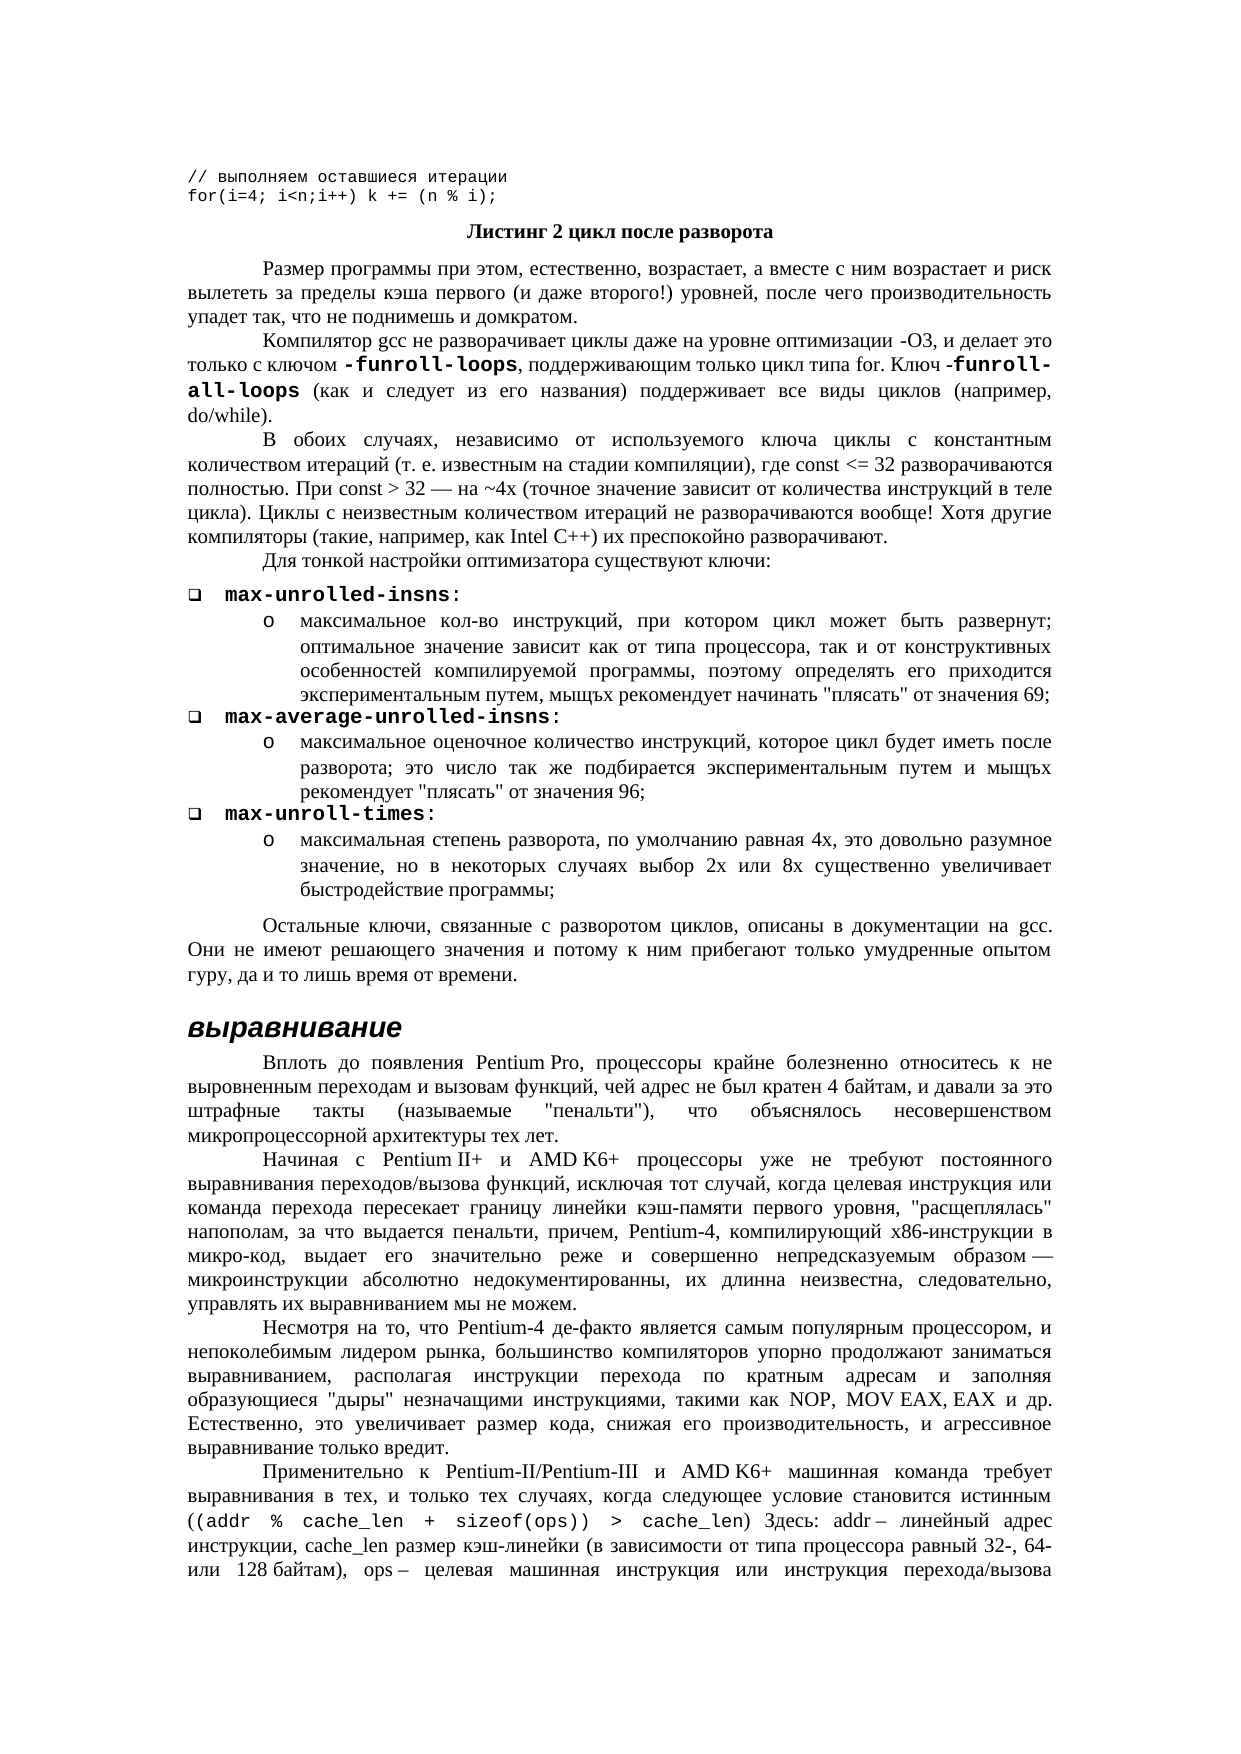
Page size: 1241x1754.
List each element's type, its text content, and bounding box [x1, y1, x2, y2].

list максимальное кол-во инструкций, при котором цикл может быть развернут; оптимальное значение зависит как от типа процессора, так и от конструктивных особенностей компилируемой программы, поэтому определять его приходится экспериментальным путем, мыщъх рекомендует начинать "плясать" от значения 69; [262, 608, 1053, 706]
text Несмотря на то, что Pentium-4 де-факто является самым популярным процессором, и непоколебимым лидером рынка, большинство компиляторов упорно продолжают заниматься выравниванием, располагая инструкции перехода по кратным адресам и заполняя образующиеся "дыры" незначащими инструкциями, такими как NOP, MOV EAX, EAX и др. Естественно, это увеличивает размер кода, снижая его производительность, и агрессивное выравнивание только вредит. [187, 1315, 1053, 1459]
text Размер программы при этом, естественно, возрастает, а вместе с ним возрастает и риск вылететь за пределы кэша первого (и даже второго!) уровней, после чего производительность упадет так, что не поднимешь и домкратом. [187, 256, 1053, 328]
text Листинг 2 цикл после разворота [187, 219, 1053, 243]
text Для тонкой настройки оптимизатора существуют ключи: [187, 548, 1053, 572]
text В обоих случаях, независимо от используемого ключа циклы с константным количеством итераций (т. е. известным на стадии компиляции), где const <= 32 разворачиваются полностью. При const > 32 — на ~4x (точное значение зависит от количества инструкций в теле цикла). Циклы с неизвестным количеством итераций не разворачиваются вообще! Хотя другие компиляторы (такие, например, как Intel C++) их преспокойно разворачивают. [187, 427, 1053, 548]
text // выполняем оставшиеся итерации [187, 169, 1053, 188]
list максимальное оценочное количество инструкций, которое цикл будет иметь после разворота; это число так же подбирается экспериментальным путем и мыщъх рекомендует "плясать" от значения 96; [262, 729, 1053, 803]
list max-unroll-times: [187, 803, 1053, 827]
subtitle выравнивание [187, 1011, 1053, 1044]
list максимальная степень разворота, по умолчанию равная 4х, это довольно разумное значение, но в некоторых случаях выбор 2х или 8х существенно увеличивает быстродействие программы; [262, 827, 1053, 901]
text Начиная с Pentium II+ и AMD K6+ процессоры уже не требуют постоянного выравнивания переходов/вызова функций, исключая тот случай, когда целевая инструкция или команда перехода пересекает границу линейки кэш-памяти первого уровня, "расщеплялась" напополам, за что выдается пенальти, причем, Pentium-4, компилирующий x86-инструкции в микро-код, выдает его значительно реже и совершенно непредсказуемым образом — микроинструкции абсолютно недокументированны, их длинна неизвестна, следовательно, управлять их выравниванием мы не можем. [187, 1147, 1053, 1315]
text Вплоть до появления Pentium Pro, процессоры крайне болезненно относитесь к не выровненным переходам и вызовам функций, чей адрес не был кратен 4 байтам, и давали за это штрафные такты (называемые "пенальти"), что объяснялось несовершенством микропроцессорной архитектуры тех лет. [187, 1050, 1053, 1147]
text Компилятор gcc не разворачивает циклы даже на уровне оптимизации ‑O3, и делает это только с ключом -funroll-loops, поддерживающим только цикл типа for. Ключ ‑funroll-all-loops (как и следует из его названия) поддерживает все виды циклов (например, do/while). [187, 328, 1053, 427]
list max-unrolled-insns: [187, 584, 1053, 608]
text for(i=4; i<n;i++) k += (n % i); [187, 188, 1053, 207]
text Применительно к Pentium-II/Pentium-III и AMD K6+ машинная команда требует выравнивания в тех, и только тех случаях, когда следующее условие становится истинным ((addr % cache_len + sizeof(ops)) > cache_len) Здесь: addr – линейный адрес инструкции, cache_len размер кэш-линейки (в зависимости от типа процессора равный 32-, 64- или 128 байтам), ops – целевая машинная инструкция или инструкция перехода/вызова [187, 1459, 1053, 1581]
text Остальные ключи, связанные с разворотом циклов, описаны в документации на gcc. Они не имеют решающего значения и потому к ним прибегают только умудренные опытом гуру, да и то лишь время от времени. [187, 913, 1053, 986]
list max-average-unrolled-insns: [187, 706, 1053, 729]
